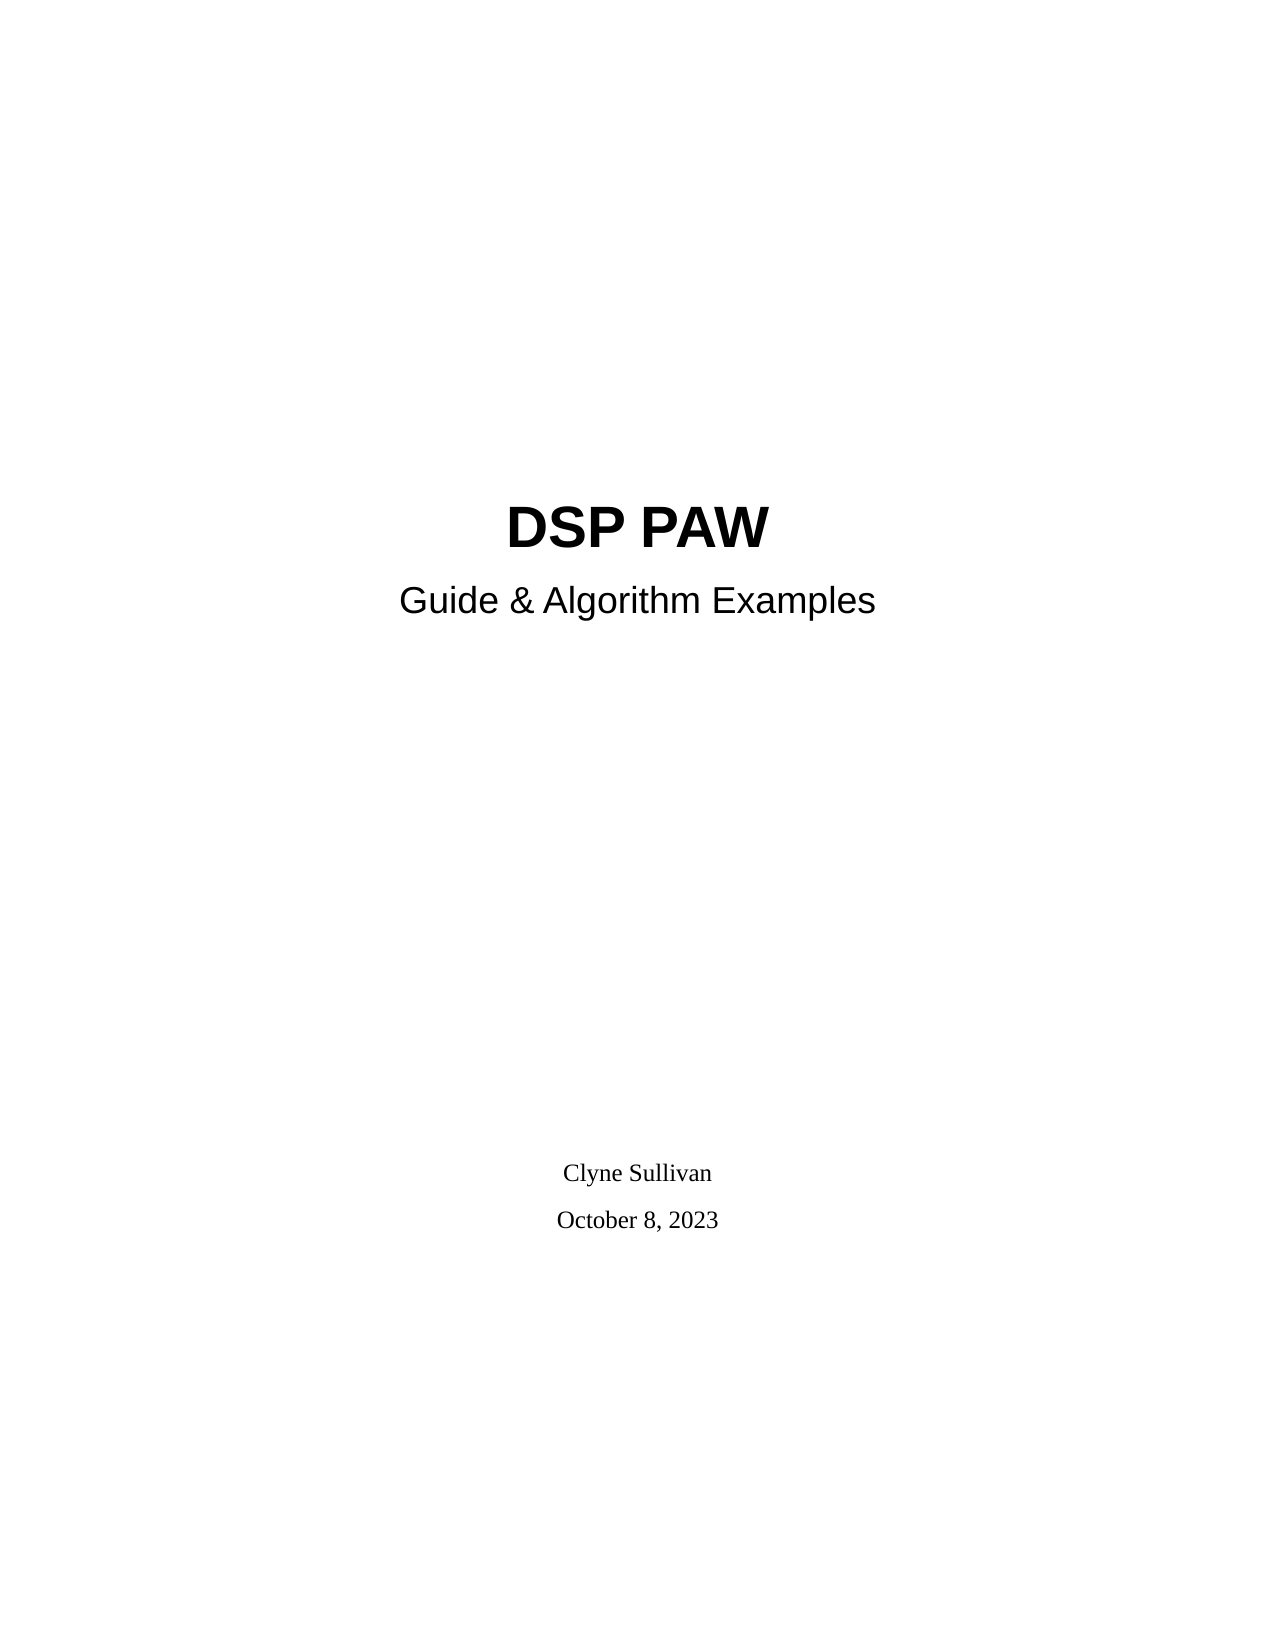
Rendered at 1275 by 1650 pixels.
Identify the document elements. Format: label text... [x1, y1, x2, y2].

text Clyne Sullivan [118, 1158, 1157, 1187]
text October 8, 2023 [118, 1206, 1157, 1234]
subtitle Guide & Algorithm Examples [118, 579, 1157, 622]
title DSP PAW [118, 493, 1157, 560]
